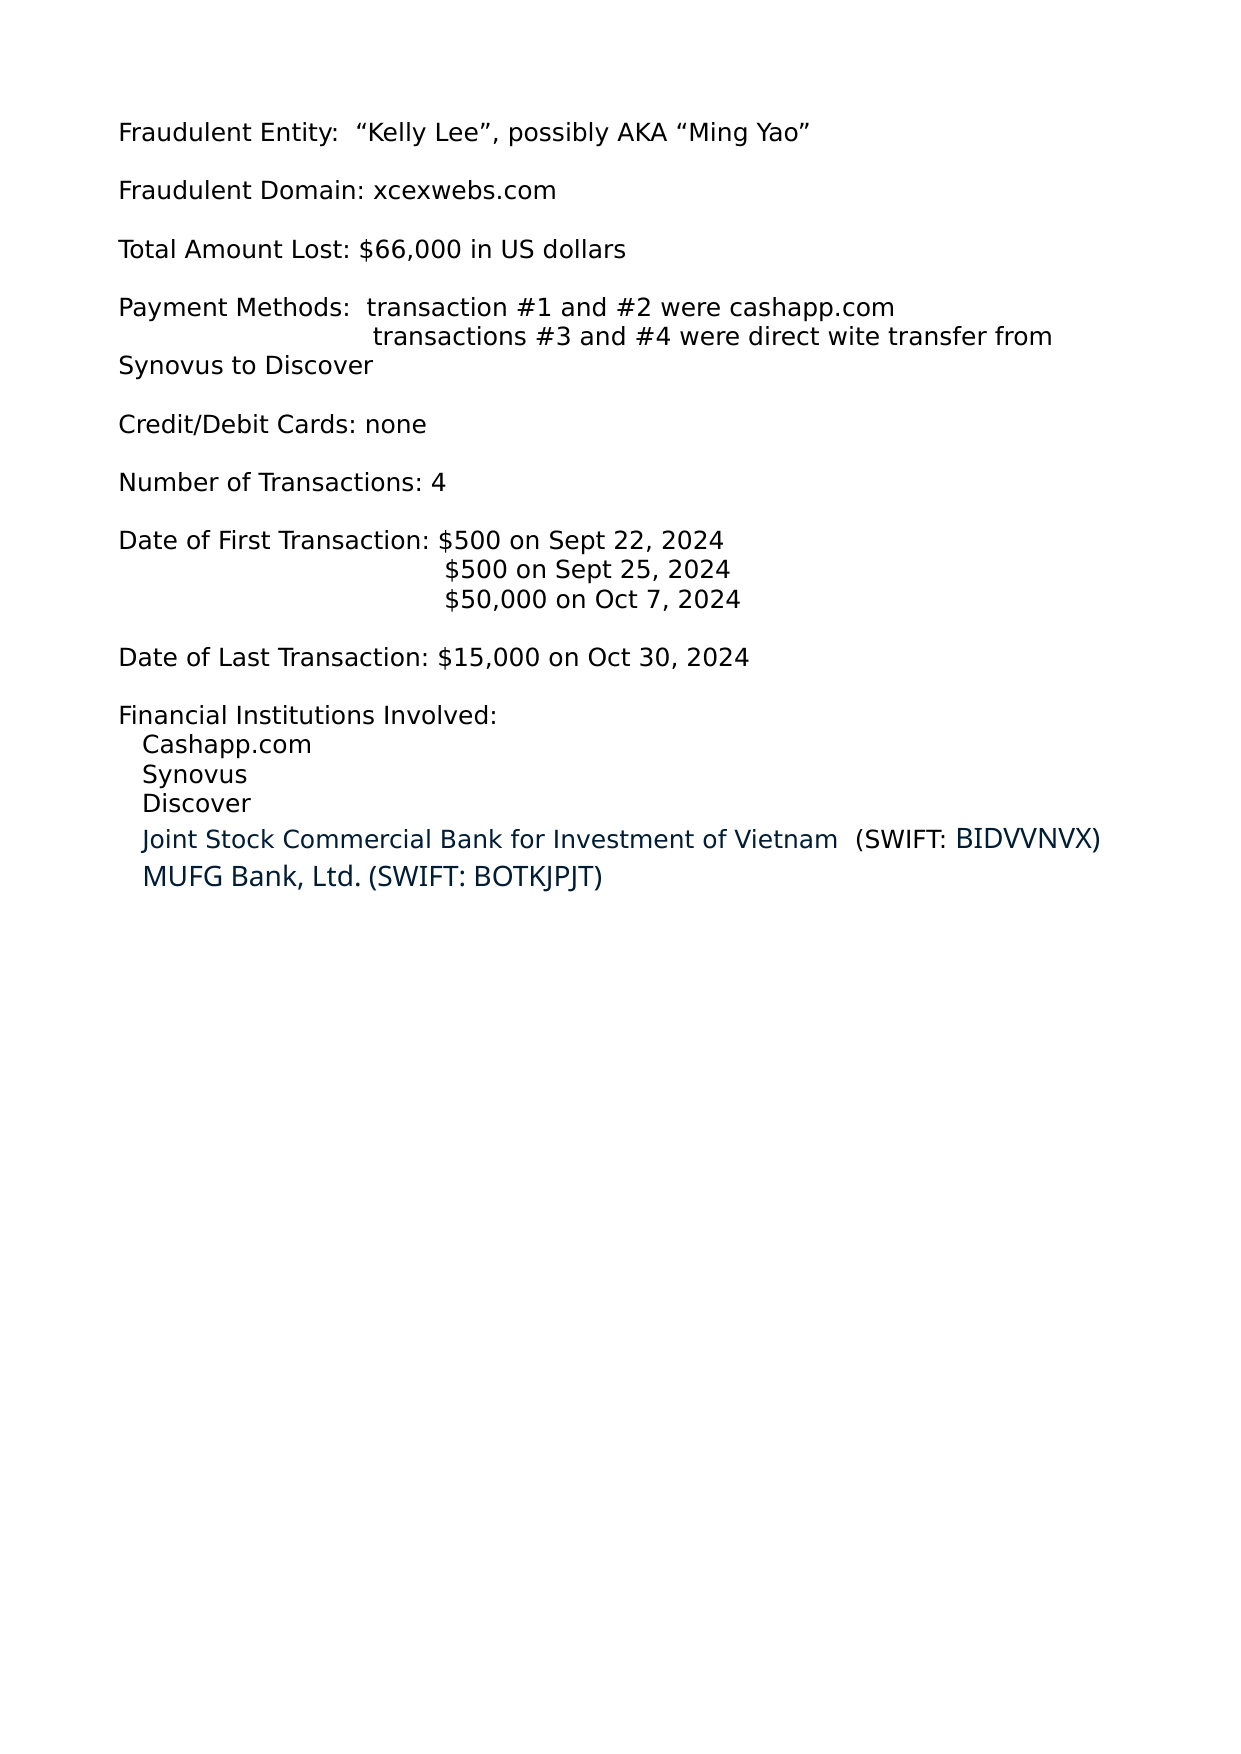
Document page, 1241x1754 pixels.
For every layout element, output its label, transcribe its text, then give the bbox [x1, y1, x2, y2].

text Discover [118, 789, 1122, 818]
text Date of First Transaction: $500 on Sept 22, 2024 [118, 526, 1122, 556]
text Number of Transactions: 4 [118, 468, 1122, 497]
text Fraudulent Entity: “Kelly Lee”, possibly AKA “Ming Yao” [118, 118, 1122, 147]
text $50,000 on Oct 7, 2024 [118, 585, 1122, 614]
text transactions #3 and #4 were direct wite transfer from Synovus to Discover [118, 322, 1122, 381]
text MUFG Bank, Ltd. (SWIFT: BOTKJPJT) [118, 856, 1122, 895]
text Total Amount Lost: $66,000 in US dollars [118, 235, 1122, 264]
text $500 on Sept 25, 2024 [118, 556, 1122, 585]
text Date of Last Transaction: $15,000 on Oct 30, 2024 [118, 643, 1122, 672]
text Credit/Debit Cards: none [118, 410, 1122, 439]
text Fraudulent Domain: xcexwebs.com [118, 176, 1122, 206]
text Payment Methods: transaction #1 and #2 were cashapp.com [118, 293, 1122, 322]
text Cashapp.com [118, 731, 1122, 760]
text Joint Stock Commercial Bank for Investment of Vietnam (SWIFT: BIDVVNVX) [118, 818, 1122, 856]
text Financial Institutions Involved: [118, 701, 1122, 731]
text Synovus [118, 760, 1122, 789]
